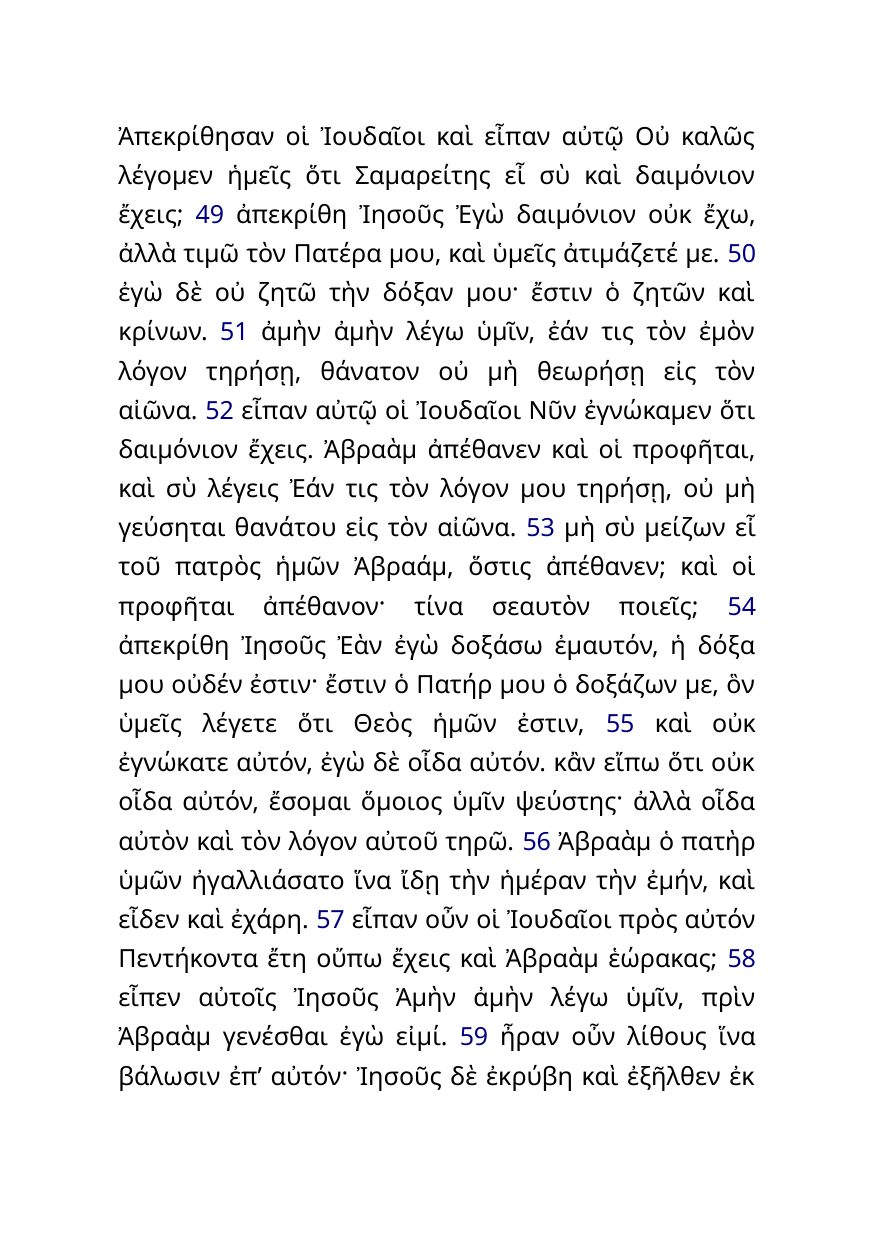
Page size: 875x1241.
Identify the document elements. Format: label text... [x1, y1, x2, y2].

text Ἀπεκρίθησαν οἱ Ἰουδαῖοι καὶ εἶπαν αὐτῷ Οὐ καλῶς λέγομεν ἡμεῖς ὅτι Σαμαρείτης εἶ σὺ καὶ δαιμόνιον ἔχεις; 49 ἀπεκρίθη Ἰησοῦς Ἐγὼ δαιμόνιον οὐκ ἔχω, ἀλλὰ τιμῶ τὸν Πατέρα μου, καὶ ὑμεῖς ἀτιμάζετέ με. 50 ἐγὼ δὲ οὐ ζητῶ τὴν δόξαν μου· ἔστιν ὁ ζητῶν καὶ κρίνων. 51 ἀμὴν ἀμὴν λέγω ὑμῖν, ἐάν τις τὸν ἐμὸν λόγον τηρήσῃ, θάνατον οὐ μὴ θεωρήσῃ εἰς τὸν αἰῶνα. 52 εἶπαν αὐτῷ οἱ Ἰουδαῖοι Νῦν ἐγνώκαμεν ὅτι δαιμόνιον ἔχεις. Ἀβραὰμ ἀπέθανεν καὶ οἱ προφῆται, καὶ σὺ λέγεις Ἐάν τις τὸν λόγον μου τηρήσῃ, οὐ μὴ γεύσηται θανάτου εἰς τὸν αἰῶνα. 53 μὴ σὺ μείζων εἶ τοῦ πατρὸς ἡμῶν Ἀβραάμ, ὅστις ἀπέθανεν; καὶ οἱ προφῆται ἀπέθανον· τίνα σεαυτὸν ποιεῖς; 54 ἀπεκρίθη Ἰησοῦς Ἐὰν ἐγὼ δοξάσω ἐμαυτόν, ἡ δόξα μου οὐδέν ἐστιν· ἔστιν ὁ Πατήρ μου ὁ δοξάζων με, ὃν ὑμεῖς λέγετε ὅτι Θεὸς ἡμῶν ἐστιν, 55 καὶ οὐκ ἐγνώκατε αὐτόν, ἐγὼ δὲ οἶδα αὐτόν. κἂν εἴπω ὅτι οὐκ οἶδα αὐτόν, ἔσομαι ὅμοιος ὑμῖν ψεύστης· ἀλλὰ οἶδα αὐτὸν καὶ τὸν λόγον αὐτοῦ τηρῶ. 56 Ἀβραὰμ ὁ πατὴρ ὑμῶν ἠγαλλιάσατο ἵνα ἴδῃ τὴν ἡμέραν τὴν ἐμήν, καὶ εἶδεν καὶ ἐχάρη. 57 εἶπαν οὖν οἱ Ἰουδαῖοι πρὸς αὐτόν Πεντήκοντα ἔτη οὔπω ἔχεις καὶ Ἀβραὰμ ἑώρακας; 58 εἶπεν αὐτοῖς Ἰησοῦς Ἀμὴν ἀμὴν λέγω ὑμῖν, πρὶν Ἀβραὰμ γενέσθαι ἐγὼ εἰμί. 59 ἦραν οὖν λίθους ἵνα βάλωσιν ἐπ’ αὐτόν· Ἰησοῦς δὲ ἐκρύβη καὶ ἐξῆλθεν ἐκ [118, 118, 756, 1092]
